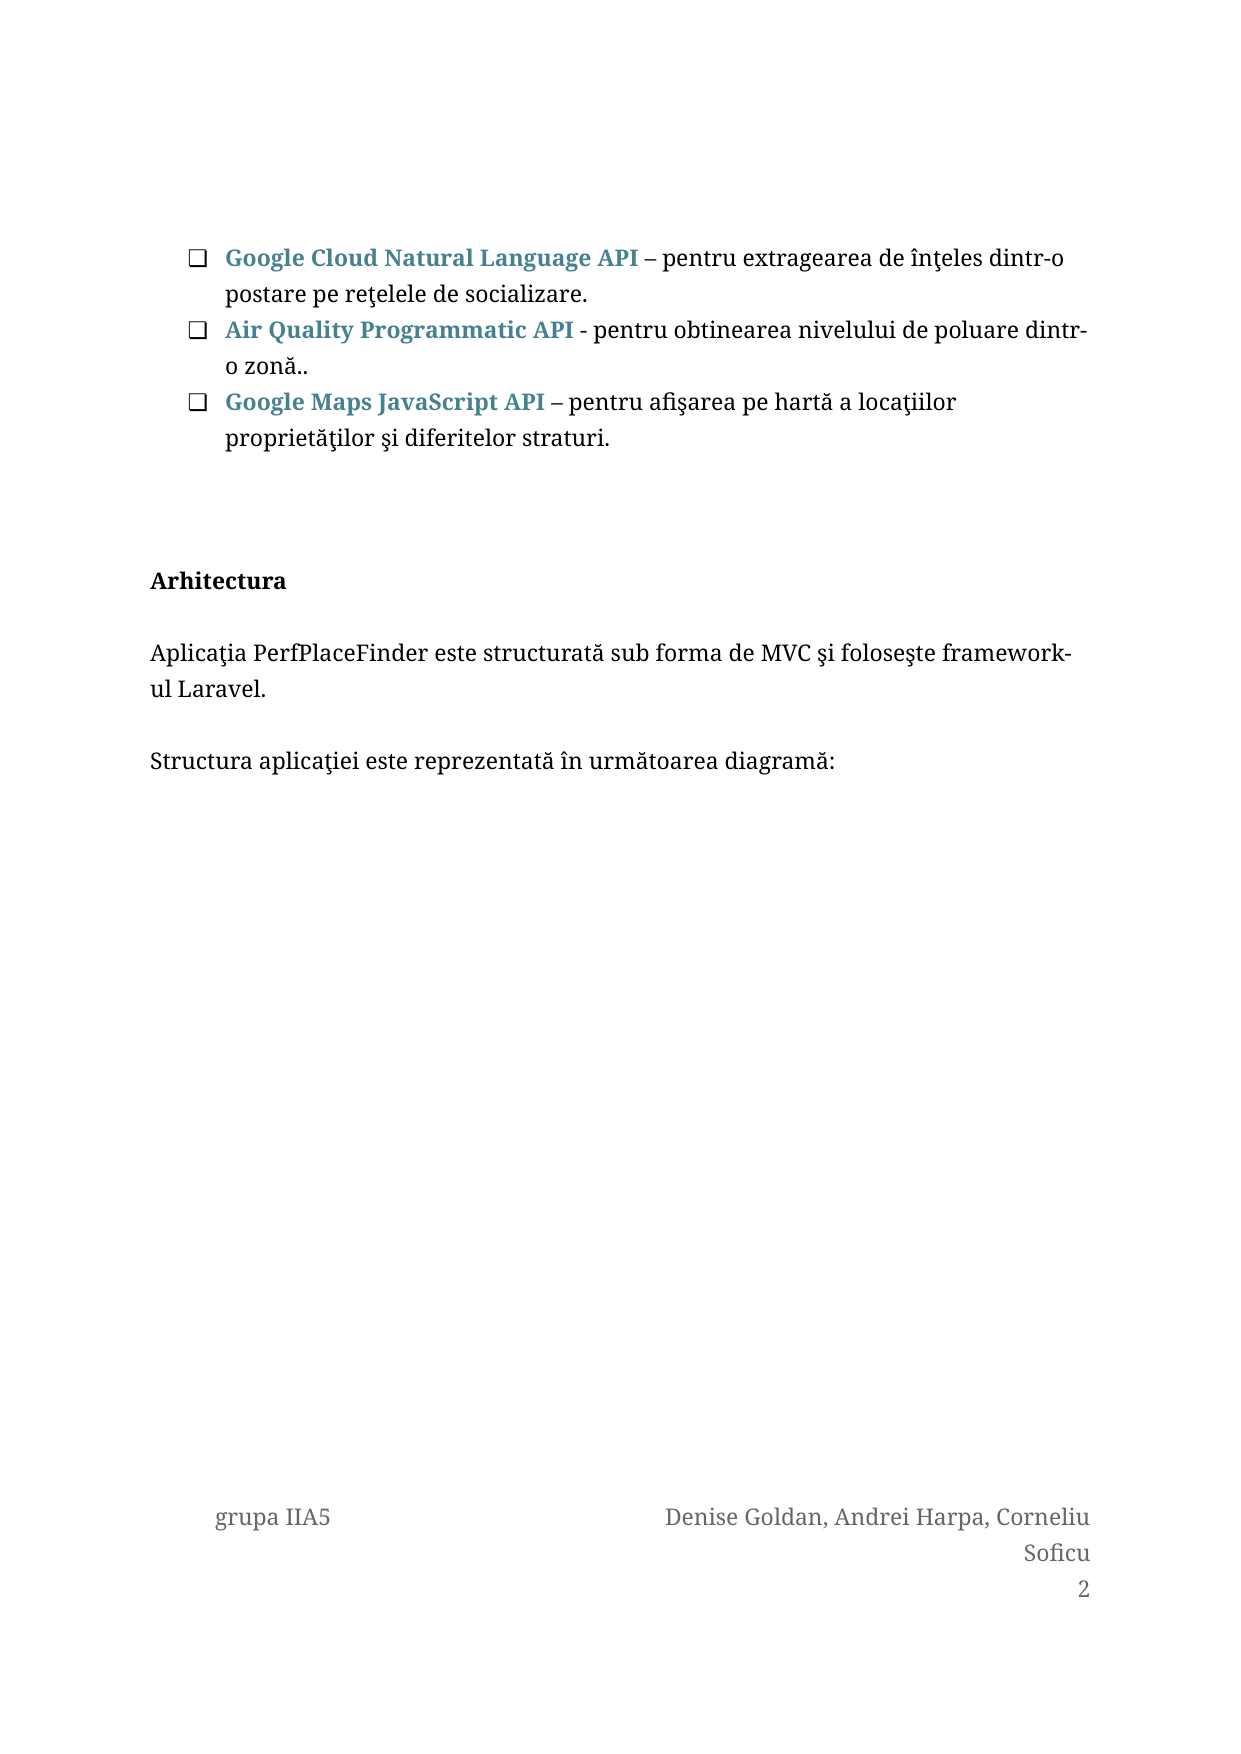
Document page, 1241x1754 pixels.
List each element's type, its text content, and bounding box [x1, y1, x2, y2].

list Google Maps JavaScript API – pentru afişarea pe hartă a locaţiilor proprietăţilor şi diferitelor straturi. [187, 386, 1090, 453]
text Aplicaţia PerfPlaceFinder este structurată sub forma de MVC şi foloseşte framework-ul Laravel. [150, 637, 1090, 704]
list Google Cloud Natural Language API – pentru extragearea de înţeles dintr-o postare pe reţelele de socializare. [187, 242, 1090, 309]
text Arhitectura [150, 565, 1090, 596]
list Air Quality Programmatic API - pentru obtinearea nivelului de poluare dintr-o zonă.. [187, 314, 1090, 381]
text Structura aplicaţiei este reprezentată în următoarea diagramă: [150, 745, 1090, 776]
